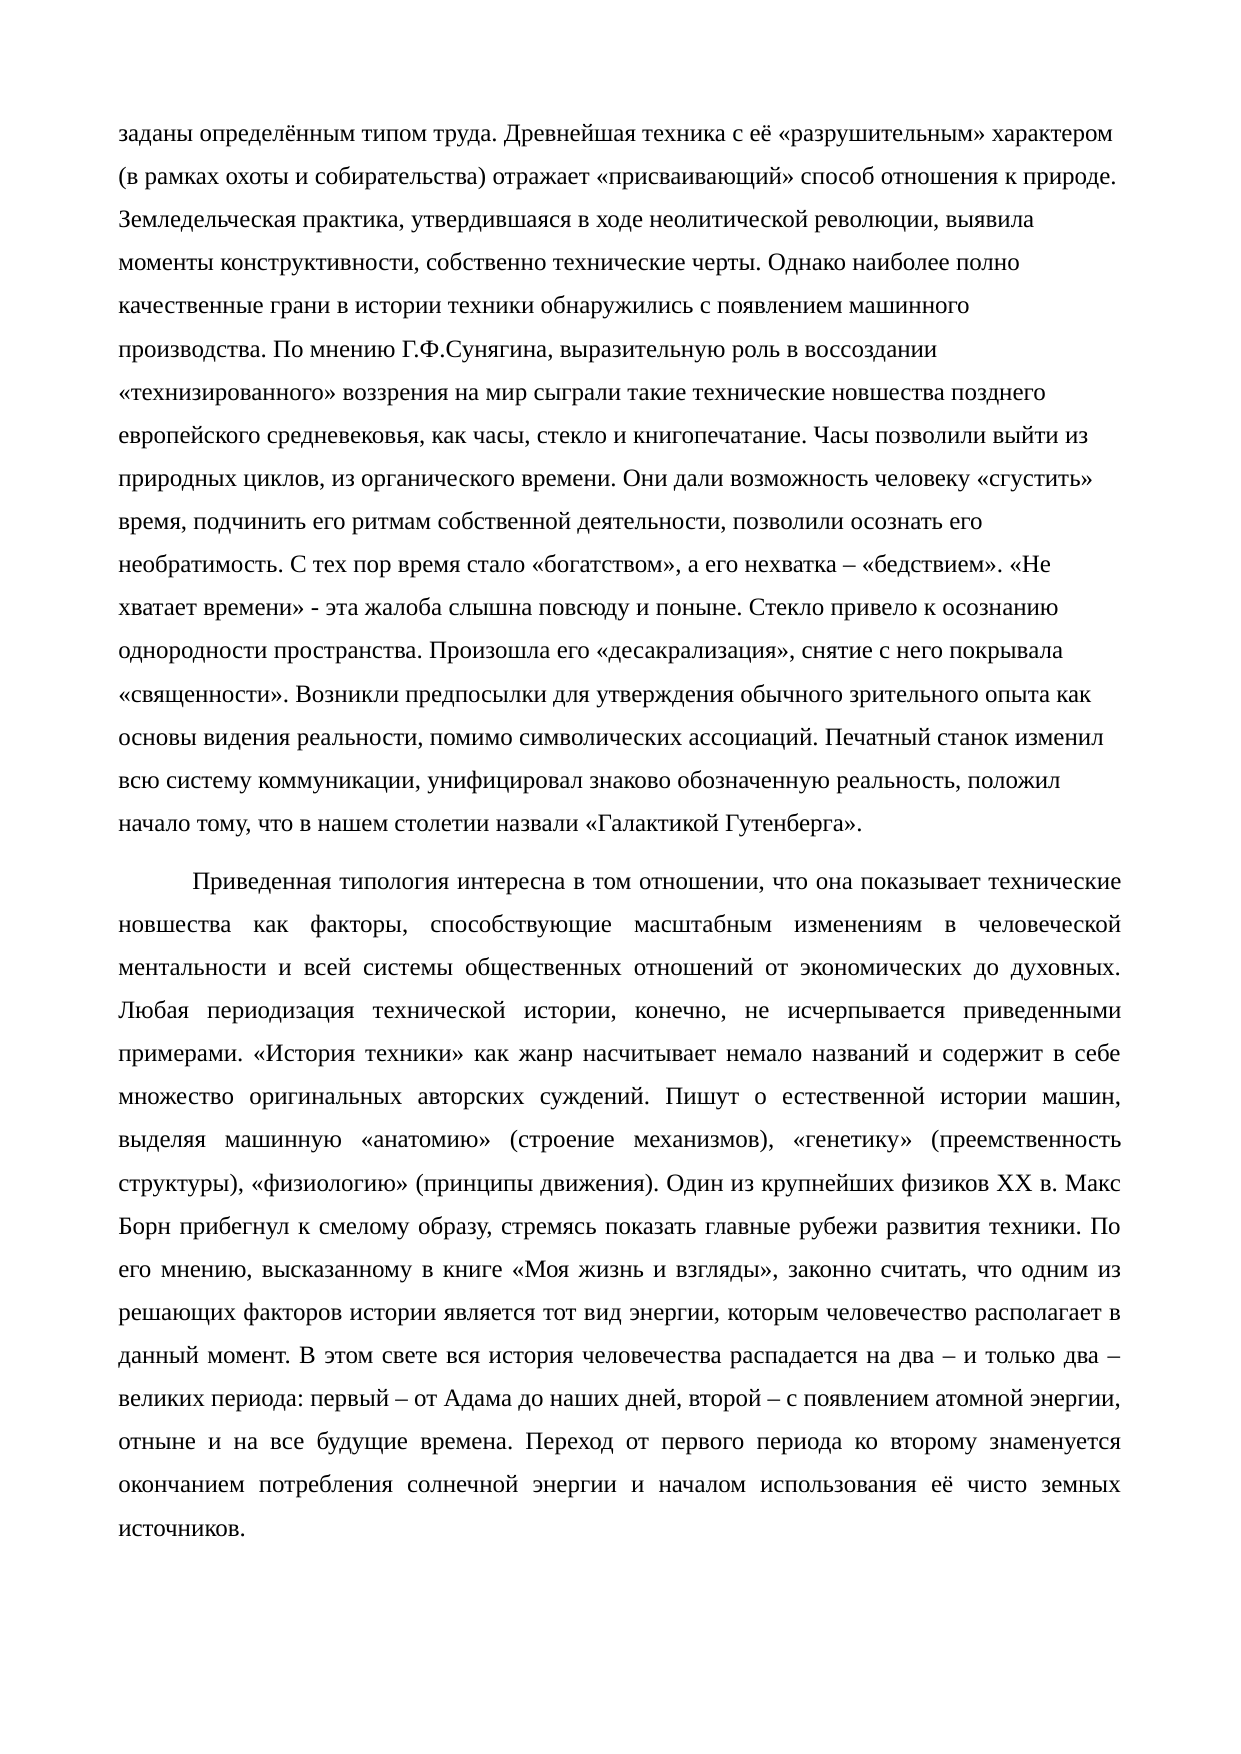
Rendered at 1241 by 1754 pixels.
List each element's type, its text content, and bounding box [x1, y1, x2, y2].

text заданы определённым типом труда. Древнейшая техника с её «разрушительным» характером (в рамках охоты и собирательства) отражает «присваивающий» способ отношения к природе. Земледельческая практика, утвердившаяся в ходе неолитической революции, выявила моменты конструктивности, собственно технические черты. Однако наиболее полно качественные грани в истории техники обнаружились с появлением машинного производства. По мнению Г.Ф.Сунягина, выразительную роль в воссоздании «технизированного» воззрения на мир сыграли такие технические новшества позднего европейского средневековья, как часы, стекло и книгопечатание. Часы позволили выйти из природных циклов, из органического времени. Они дали возможность человеку «сгустить» время, подчинить его ритмам собственной деятельности, позволили осознать его необратимость. С тех пор время стало «богатством», а его нехватка – «бедствием». «Не хватает времени» - эта жалоба слышна повсюду и поныне. Стекло привело к осознанию однородности пространства. Произошла его «десакрализация», снятие с него покрывала «священности». Возникли предпосылки для утверждения обычного зрительного опыта как основы видения реальности, помимо символических ассоциаций. Печатный станок изменил всю систему коммуникации, унифицировал знаково обозначенную реальность, положил начало тому, что в нашем столетии назвали «Галактикой Гутенберга». [118, 118, 1122, 837]
text Приведенная типология интересна в том отношении, что она показывает технические новшества как факторы, способствующие масштабным изменениям в человеческой ментальности и всей системы общественных отношений от экономических до духовных. Любая периодизация технической истории, конечно, не исчерпывается приведенными примерами. «История техники» как жанр насчитывает немало названий и содержит в себе множество оригинальных авторских суждений. Пишут о естественной истории машин, выделяя машинную «анатомию» (строение механизмов), «генетику» (преемственность структуры), «физиологию» (принципы движения). Один из крупнейших физиков ХХ в. Макс Борн прибегнул к смелому образу, стремясь показать главные рубежи развития техники. По его мнению, высказанному в книге «Моя жизнь и взгляды», законно считать, что одним из решающих факторов истории является тот вид энергии, которым человечество располагает в данный момент. В этом свете вся история человечества распадается на два – и только два – великих периода: первый – от Адама до наших дней, второй – с появлением атомной энергии, отныне и на все будущие времена. Переход от первого периода ко второму знаменуется окончанием потребления солнечной энергии и началом использования её чисто земных источников. [118, 866, 1122, 1541]
